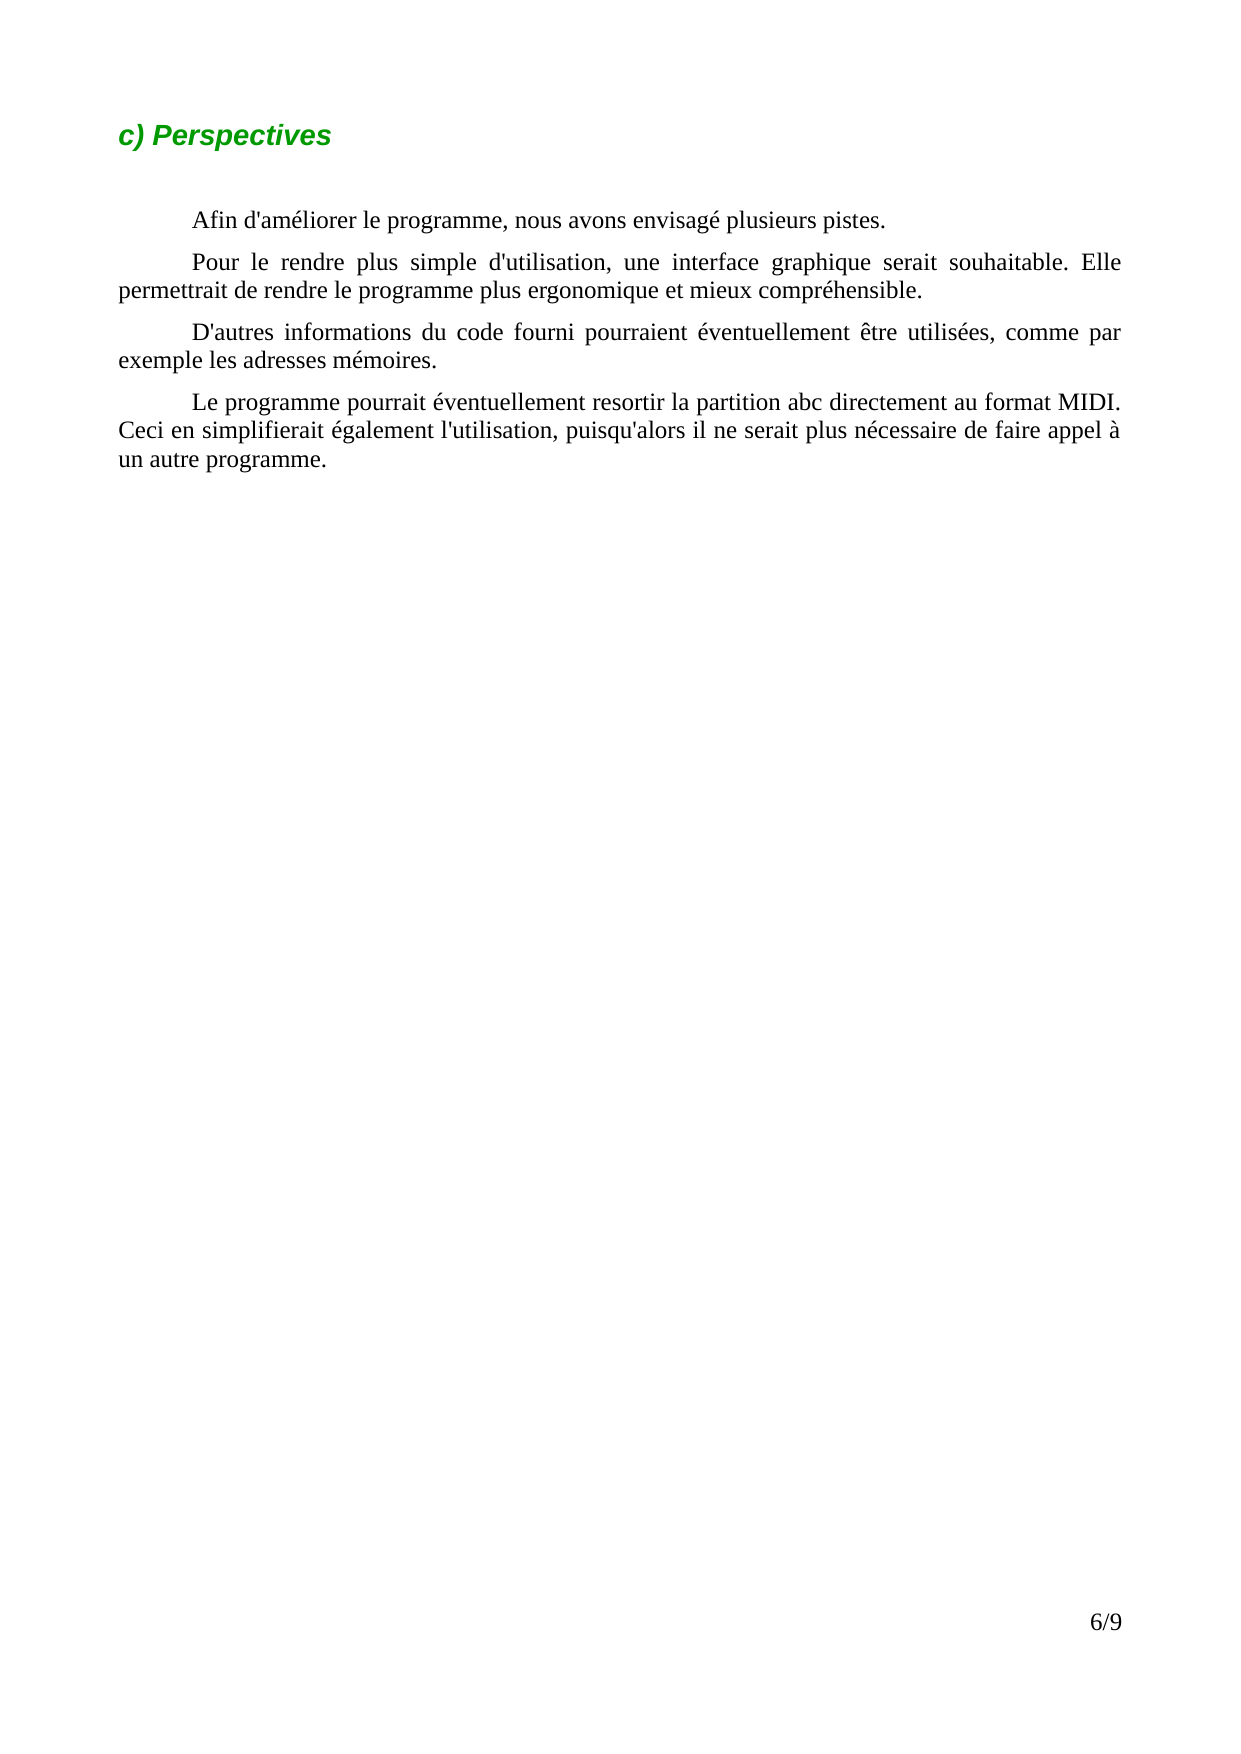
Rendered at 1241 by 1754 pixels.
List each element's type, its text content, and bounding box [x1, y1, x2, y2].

text Le programme pourrait éventuellement resortir la partition abc directement au format MIDI. Ceci en simplifierait également l'utilisation, puisqu'alors il ne serait plus nécessaire de faire appel à un autre programme. [118, 387, 1122, 473]
text D'autres informations du code fourni pourraient éventuellement être utilisées, comme par exemple les adresses mémoires. [118, 317, 1122, 374]
text Afin d'améliorer le programme, nous avons envisagé plusieurs pistes. [118, 205, 1122, 234]
text Pour le rendre plus simple d'utilisation, une interface graphique serait souhaitable. Elle permettrait de rendre le programme plus ergonomique et mieux compréhensible. [118, 247, 1122, 304]
subtitle c) Perspectives [118, 118, 1122, 152]
